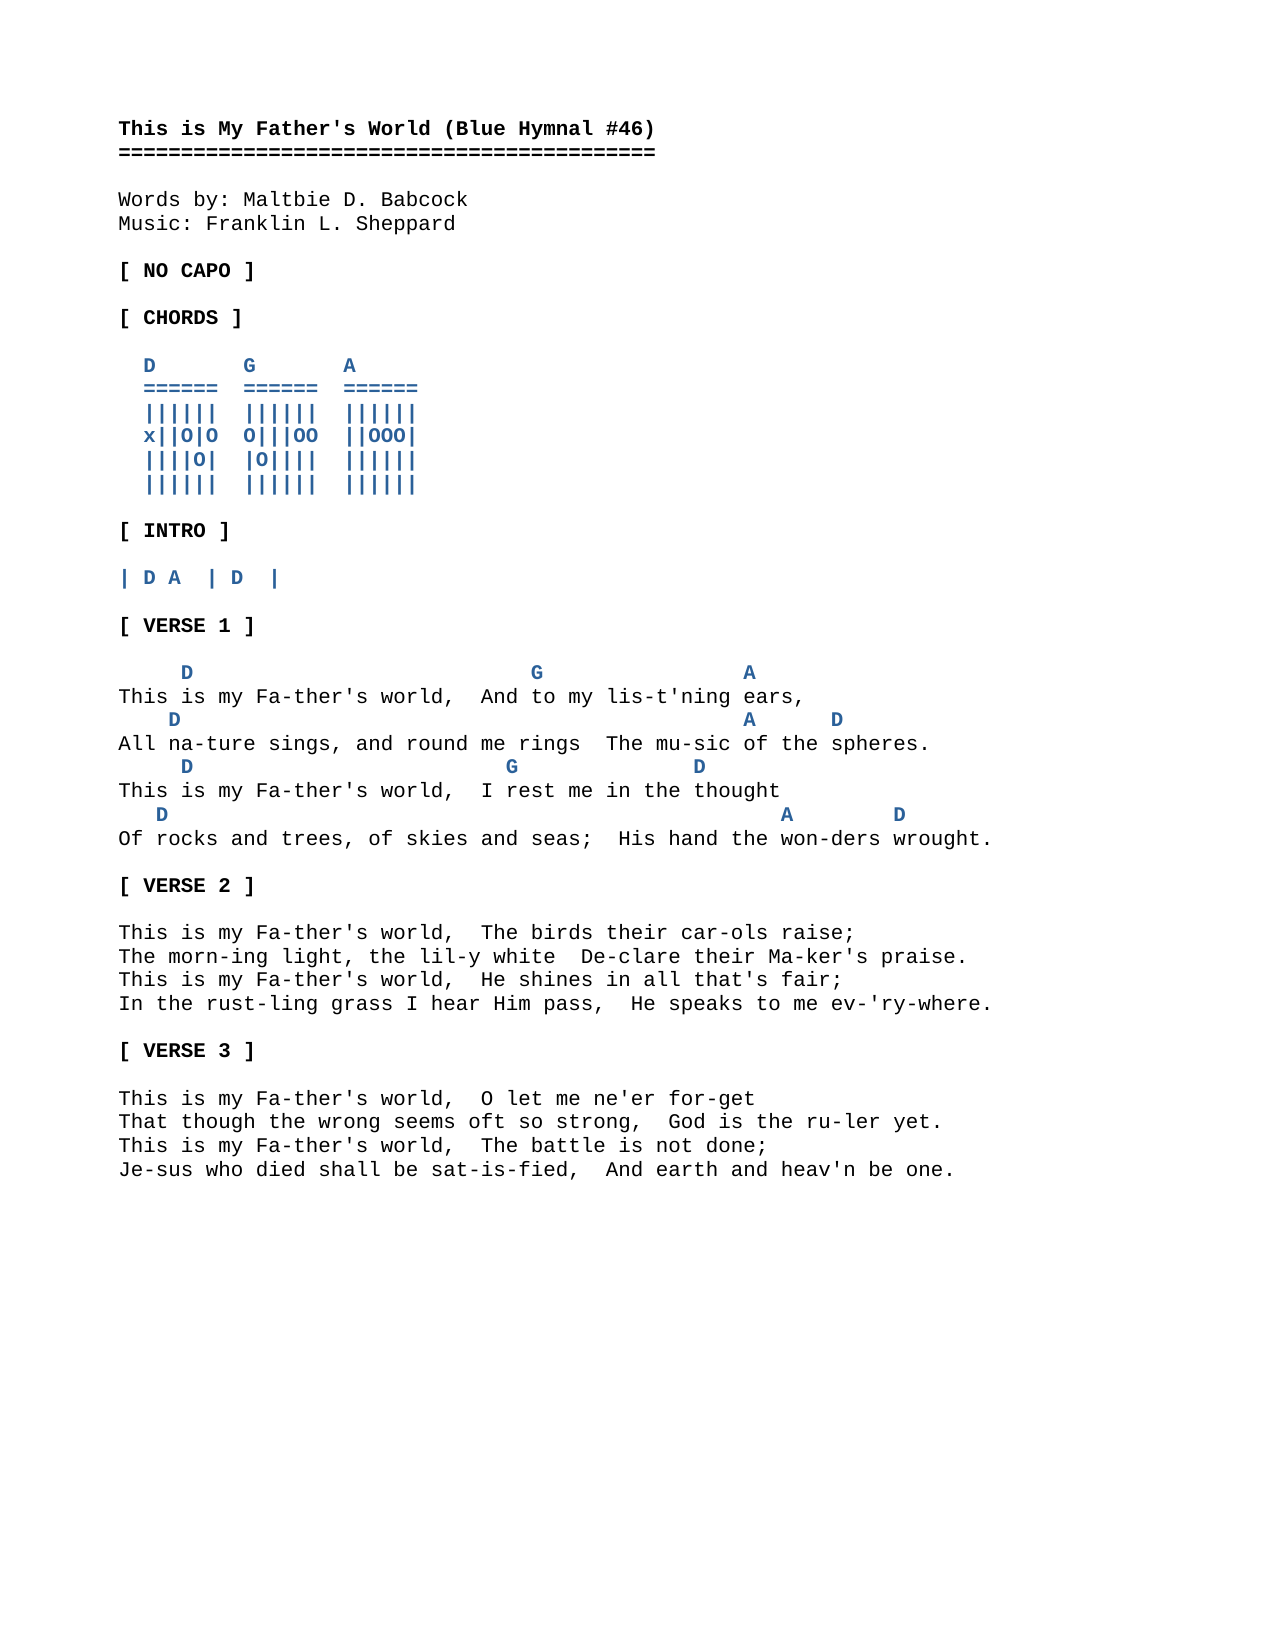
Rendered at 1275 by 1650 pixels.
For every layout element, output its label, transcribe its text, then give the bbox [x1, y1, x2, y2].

text This is my Fa-ther's world, I rest me in the thought [118, 780, 1157, 804]
text In the rust-ling grass I hear Him pass, He speaks to me ev-'ry-where. [118, 993, 1157, 1017]
text This is my Fa-ther's world, O let me ne'er for-get [118, 1088, 1157, 1111]
text [ NO CAPO ] [118, 260, 1157, 284]
text Of rocks and trees, of skies and seas; His hand the won-ders wrought. [118, 827, 1157, 851]
text [ CHORDS ] [118, 307, 1157, 331]
text Words by: Maltbie D. Babcock [118, 189, 1157, 213]
text |||||| |||||| |||||| [118, 473, 1157, 496]
text [ VERSE 2 ] [118, 875, 1157, 898]
text ====== ====== ====== [118, 378, 1157, 402]
text D A D [118, 709, 1157, 733]
text Je-sus who died shall be sat-is-fied, And earth and heav'n be one. [118, 1158, 1157, 1182]
text D G D [118, 757, 1157, 780]
text ||||O| |O|||| |||||| [118, 449, 1157, 473]
text This is my Fa-ther's world, And to my lis-t'ning ears, [118, 686, 1157, 709]
text D G A [118, 354, 1157, 378]
text That though the wrong seems oft so strong, God is the ru-ler yet. [118, 1111, 1157, 1135]
text =========================================== [118, 142, 1157, 165]
text [ INTRO ] [118, 520, 1157, 544]
text This is my Fa-ther's world, The battle is not done; [118, 1135, 1157, 1158]
text [ VERSE 1 ] [118, 615, 1157, 638]
text |||||| |||||| |||||| [118, 402, 1157, 426]
text This is my Fa-ther's world, The birds their car-ols raise; [118, 922, 1157, 946]
text This is My Father's World (Blue Hymnal #46) [118, 118, 1157, 142]
text This is my Fa-ther's world, He shines in all that's fair; [118, 969, 1157, 993]
text Music: Franklin L. Sheppard [118, 213, 1157, 236]
text D A D [118, 804, 1157, 827]
text D G A [118, 662, 1157, 686]
text All na-ture sings, and round me rings The mu-sic of the spheres. [118, 733, 1157, 757]
text [ VERSE 3 ] [118, 1040, 1157, 1064]
text x||O|O O|||OO ||OOO| [118, 426, 1157, 449]
text | D A | D | [118, 567, 1157, 591]
text The morn-ing light, the lil-y white De-clare their Ma-ker's praise. [118, 946, 1157, 969]
